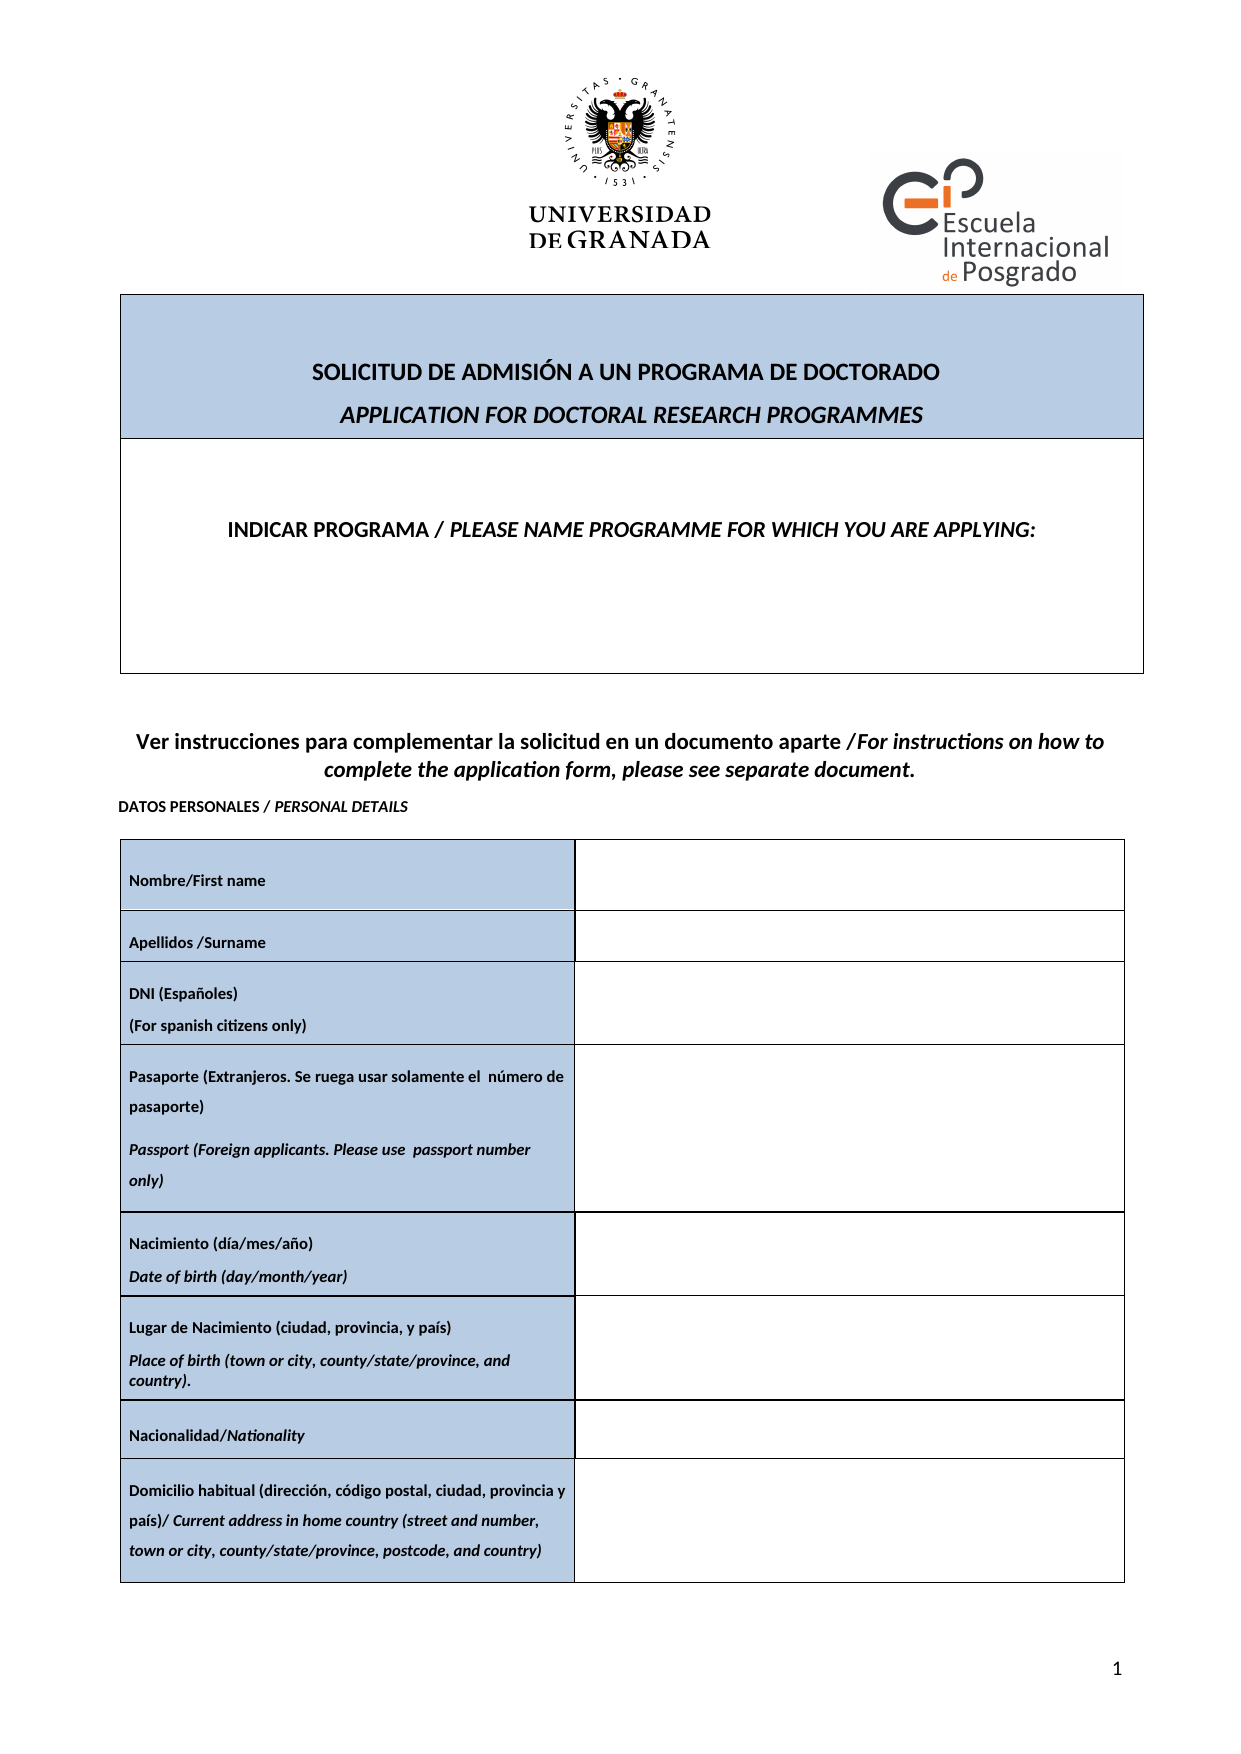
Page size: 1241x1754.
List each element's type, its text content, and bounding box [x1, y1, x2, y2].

table_cell INDICAR PROGRAMA / PLEASE NAME PROGRAMME FOR WHICH YOU ARE APPLYING: [121, 439, 1143, 673]
text Ver instrucciones para complementar la solicitud en un documento aparte /For instructions on how to complete the application form, please see separate document. [118, 727, 1122, 783]
picture [867, 151, 1123, 294]
table_cell Nacionalidad/Nationality [121, 1401, 574, 1458]
table_cell Lugar de Nacimiento (ciudad, provincia, y país) Place of birth (town or city, county/state/province, and country). [121, 1297, 574, 1399]
table_cell Pasaporte (Extranjeros. Se ruega usar solamente el número de pasaporte) Passport (Foreign applicants. Please use passport number only) [121, 1045, 574, 1211]
table_cell [576, 1401, 1124, 1458]
text DATOS PERSONALES / PERSONAL DETAILS [118, 796, 1122, 816]
table_header [576, 840, 1124, 909]
table_header Nombre/First name [121, 840, 574, 909]
table_cell [576, 1296, 1124, 1399]
table_cell [575, 1459, 1124, 1582]
table_cell DNI (Españoles) (For spanish citizens only) [121, 962, 574, 1044]
table_header SOLICITUD DE ADMISIÓN A UN PROGRAMA DE DOCTORADO APPLICATION FOR DOCTORAL RESEARCH PROGRAMMES [121, 295, 1143, 438]
table_cell [575, 1045, 1124, 1211]
table_cell Nacimiento (día/mes/año) Date of birth (day/month/year) [121, 1213, 574, 1295]
table_cell Domicilio habitual (dirección, código postal, ciudad, provincia y país)/ Current address in home country (street and number, town or city, county/state/province, postcode, and country) [121, 1459, 574, 1582]
table_cell [575, 962, 1124, 1044]
table_cell Apellidos /Surname [121, 911, 574, 961]
table_cell [576, 1213, 1124, 1295]
table_cell [576, 911, 1124, 961]
